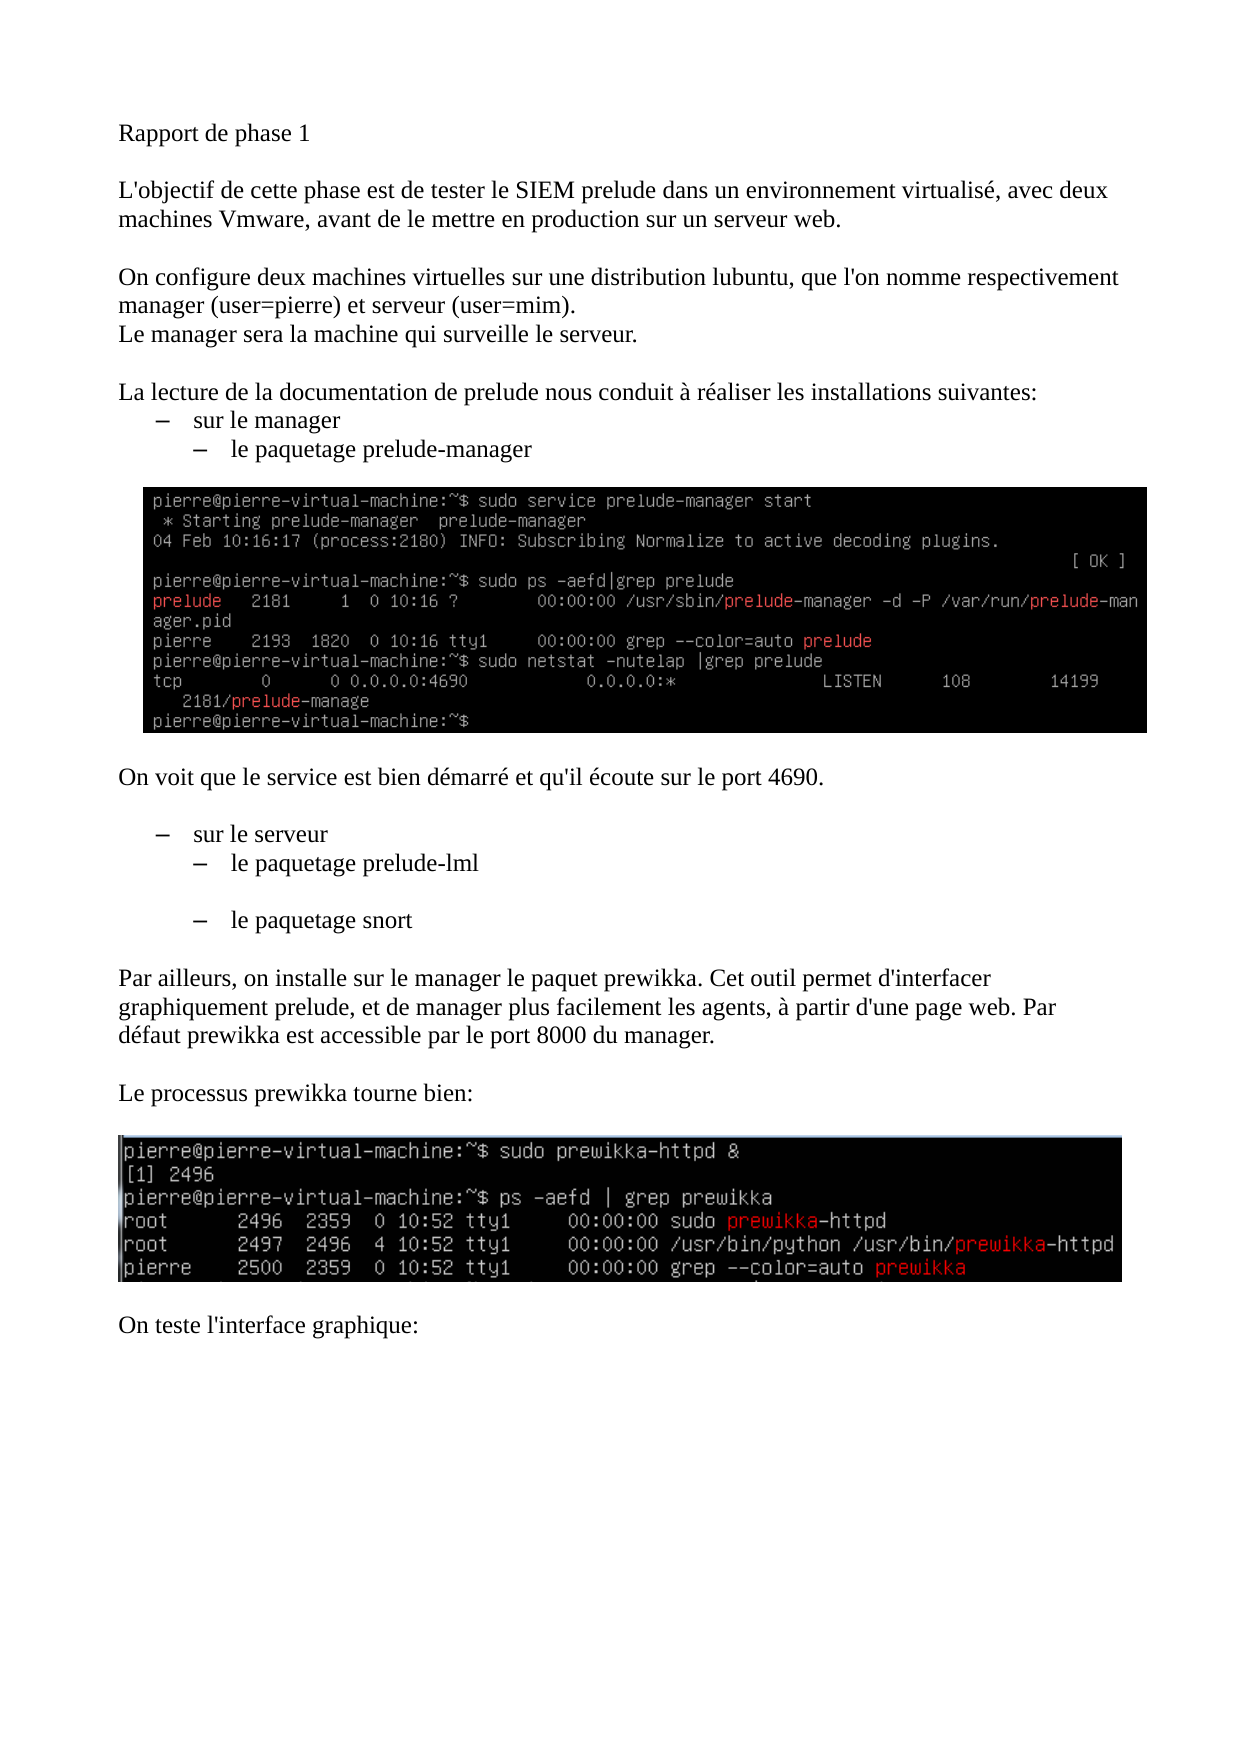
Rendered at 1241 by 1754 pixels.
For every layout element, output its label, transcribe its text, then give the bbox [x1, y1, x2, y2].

list sur le serveur [156, 819, 1122, 848]
text Le processus prewikka tourne bien: [118, 1078, 1122, 1107]
list le paquetage prelude-manager [193, 434, 1122, 463]
text On teste l'interface graphique: [118, 1310, 1122, 1339]
text Par ailleurs, on installe sur le manager le paquet prewikka. Cet outil permet d'interfacer graphiquement prelude, et de manager plus facilement les agents, à partir d'une page web. Par défaut prewikka est accessible par le port 8000 du manager. [118, 963, 1122, 1049]
list le paquetage snort [193, 905, 1122, 934]
text La lecture de la documentation de prelude nous conduit à réaliser les installations suivantes: [118, 377, 1122, 406]
list le paquetage prelude-lml [193, 848, 1122, 877]
text Rapport de phase 1 [118, 118, 1122, 147]
list sur le manager [156, 406, 1122, 434]
text On configure deux machines virtuelles sur une distribution lubuntu, que l'on nomme respectivement manager (user=pierre) et serveur (user=mim). [118, 262, 1122, 319]
text On voit que le service est bien démarré et qu'il écoute sur le port 4690. [118, 762, 1122, 790]
text Le manager sera la machine qui surveille le serveur. [118, 319, 1122, 348]
text L'objectif de cette phase est de tester le SIEM prelude dans un environnement virtualisé, avec deux machines Vmware, avant de le mettre en production sur un serveur web. [118, 176, 1122, 233]
